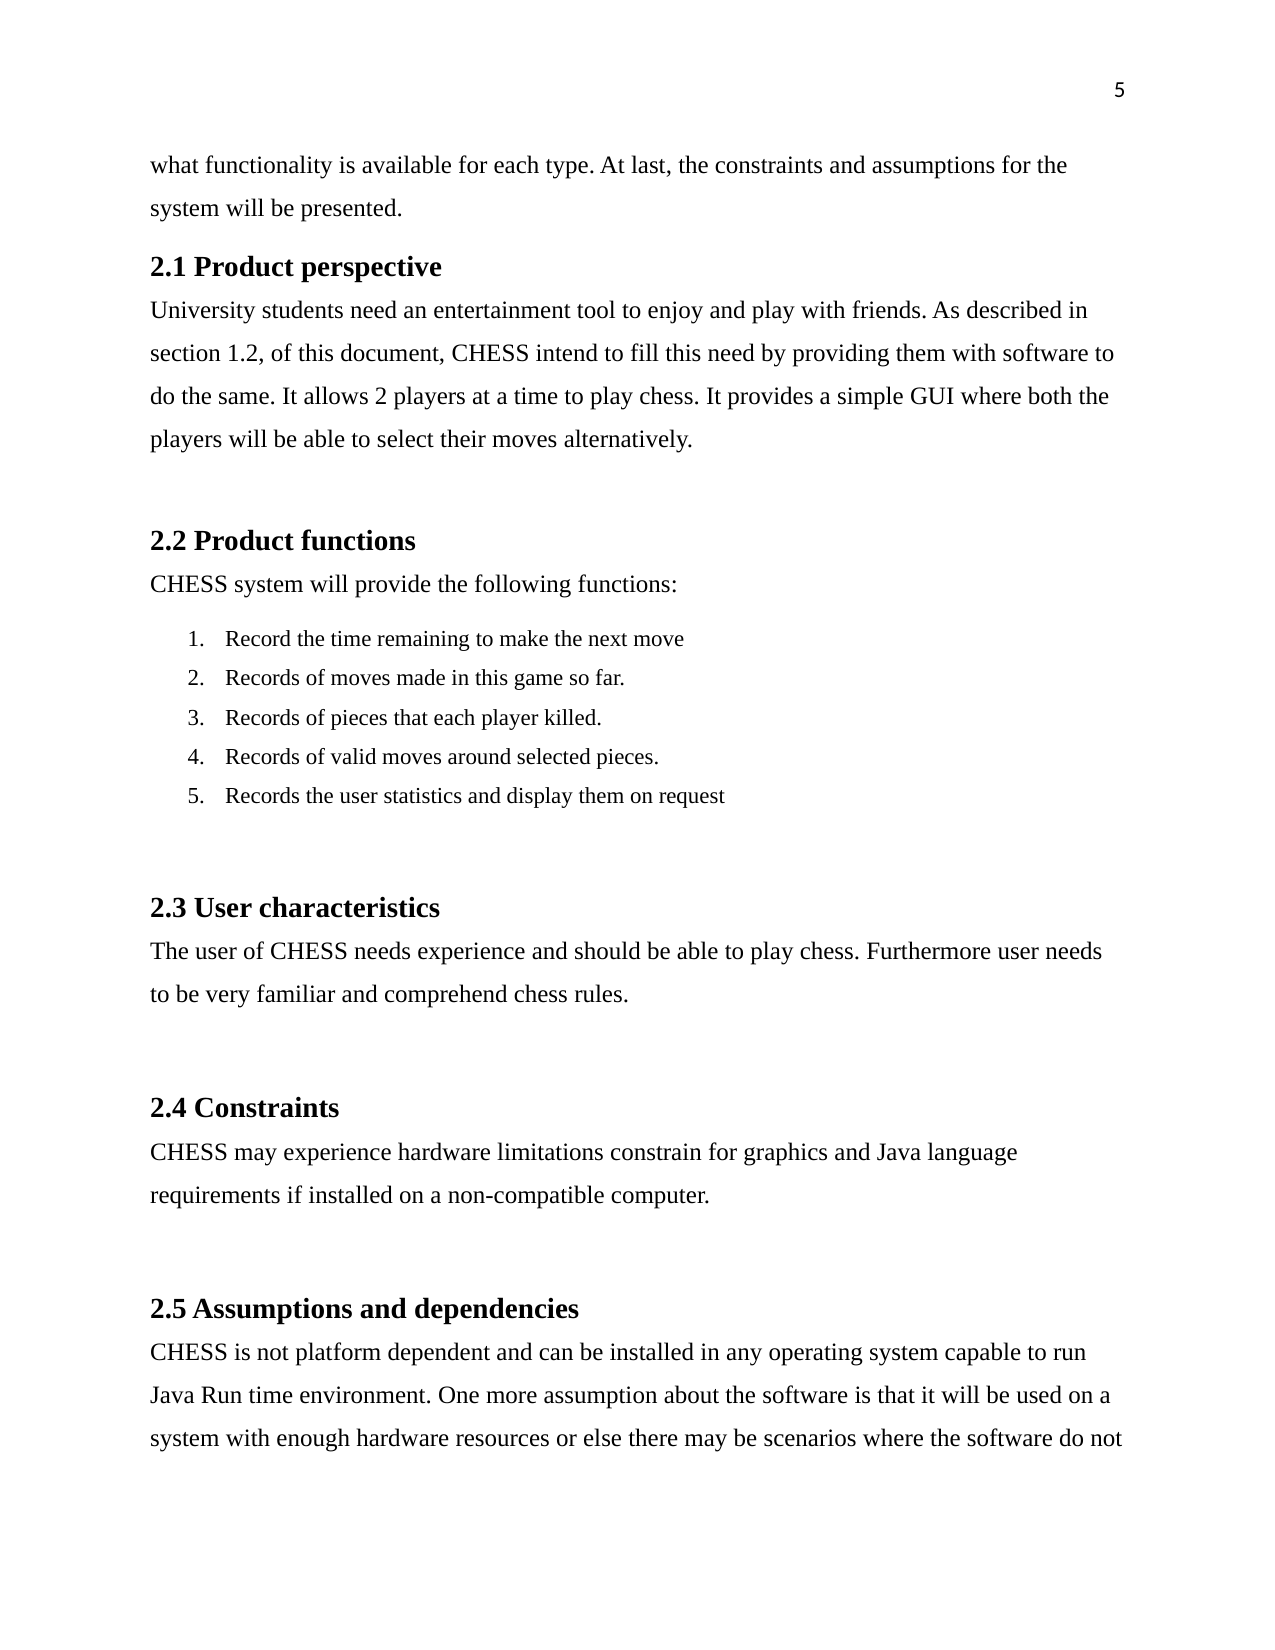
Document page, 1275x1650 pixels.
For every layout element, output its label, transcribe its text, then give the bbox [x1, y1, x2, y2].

list Records of moves made in this game so far. [187, 664, 1125, 690]
text 2.3 User characteristics [150, 890, 1125, 924]
text CHESS is not platform dependent and can be installed in any operating system capable to run Java Run time environment. One more assumption about the software is that it will be used on a system with enough hardware resources or else there may be scenarios where the software do not [150, 1337, 1125, 1452]
text what functionality is available for each type. At last, the constraints and assumptions for the system will be presented. [150, 150, 1125, 222]
list Record the time remaining to make the next move [187, 624, 1125, 651]
text 2.5 Assumptions and dependencies [150, 1291, 1125, 1324]
text 2.4 Constraints [150, 1091, 1125, 1124]
text 2.2 Product functions [150, 523, 1125, 556]
text University students need an entertainment tool to enjoy and play with friends. As described in section 1.2, of this document, CHESS intend to fill this need by providing them with software to do the same. It allows 2 players at a time to play chess. It provides a simple GUI where both the players will be able to select their moves alternatively. [150, 295, 1125, 453]
text The user of CHESS needs experience and should be able to play chess. Furthermore user needs to be very familiar and comprehend chess rules. [150, 936, 1125, 1008]
list Records the user statistics and display them on request [187, 782, 1125, 809]
list Records of valid moves around selected pieces. [187, 743, 1125, 769]
text CHESS system will provide the following functions: [150, 569, 1125, 598]
text CHESS may experience hardware limitations constrain for graphics and Java language requirements if installed on a non-compatible computer. [150, 1137, 1125, 1208]
list Records of pieces that each player killed. [187, 703, 1125, 730]
text 2.1 Product perspective [150, 249, 1125, 282]
